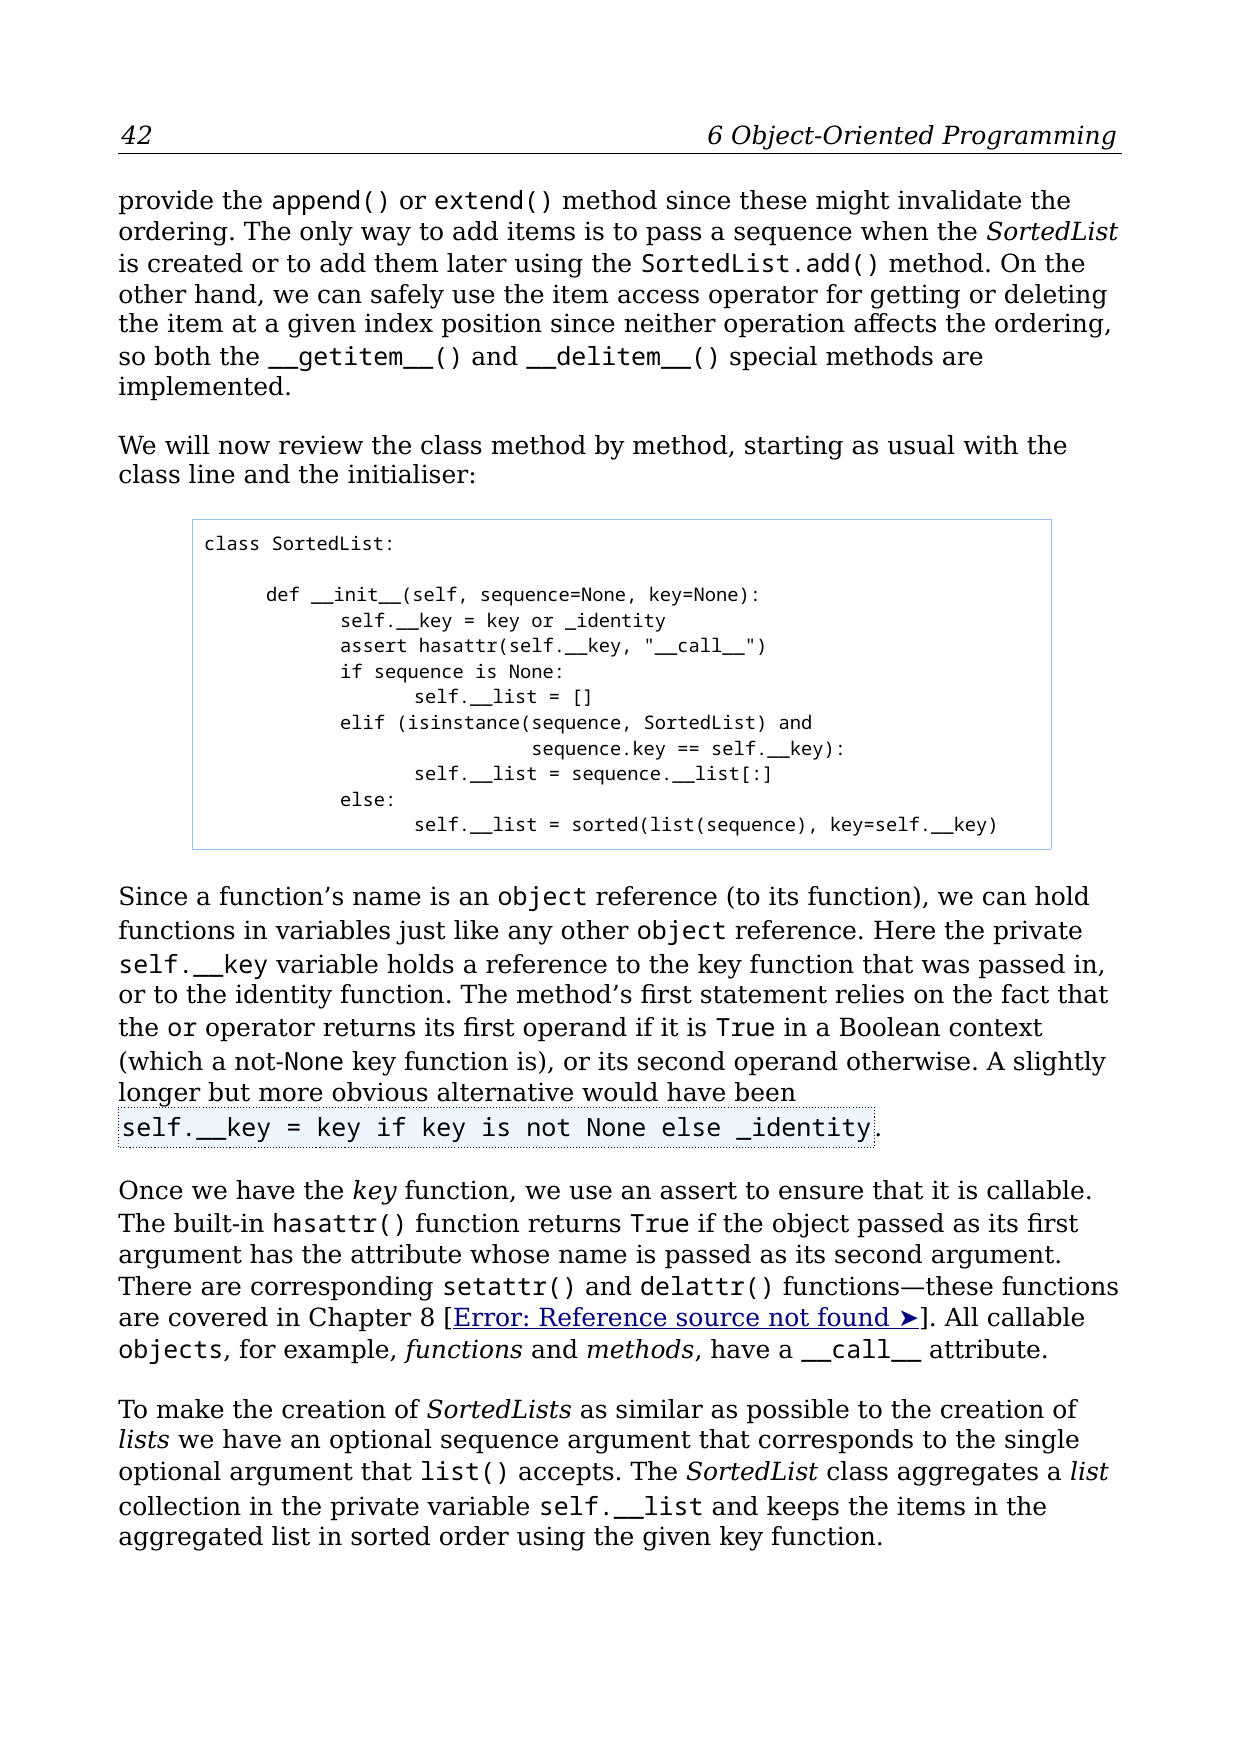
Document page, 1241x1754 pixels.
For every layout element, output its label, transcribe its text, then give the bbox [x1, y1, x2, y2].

text self.__key = key or _identity [193, 595, 1051, 621]
text self.__list = [] [193, 672, 1051, 697]
text class SortedList: [193, 520, 1051, 544]
text To make the creation of SortedLists as similar as possible to the creation of lists we have an optional sequence argument that corresponds to the single optional argument that list() accepts. The SortedList class aggregates a list collection in the private variable self.__list and keeps the items in the aggregated list in sorted order using the given key function. [118, 1396, 1122, 1551]
text sequence.key == self.__key): [193, 723, 1051, 748]
text assert hasattr(self.__key, "__call__") [193, 621, 1051, 646]
text else: [193, 774, 1051, 799]
text self.__list = sorted(list(sequence), key=self.__key) [193, 799, 1051, 849]
text Since a function’s name is an object reference (to its function), we can hold functions in variables just like any other object reference. Here the private self.__key variable holds a reference to the key function that was passed in, or to the identity function. The method’s first statement relies on the fact that the or operator returns its first operand if it is True in a Boolean context (which a not-None key function is), or its second operand otherwise. A slightly longer but more obvious alternative would have been self.__key = key if key is not None else _identity. [118, 878, 1122, 1147]
text self.__list = sequence.__list[:] [193, 748, 1051, 774]
text if sequence is None: [193, 646, 1051, 672]
text def __init__(self, sequence=None, key=None): [193, 570, 1051, 595]
text We will now review the class method by method, starting as usual with the class line and the initialiser: [118, 431, 1122, 489]
text elif (isinstance(sequence, SortedList) and [193, 697, 1051, 723]
text provide the append() or extend() method since these might invalidate the ordering. The only way to add items is to pass a sequence when the SortedList is created or to add them later using the SortedList.add() method. On the other hand, we can safely use the item access operator for getting or deleting the item at a given index position since neither operation affects the ordering, so both the __getitem__() and __delitem__() special methods are implemented. [118, 183, 1122, 402]
text Once we have the key function, we use an assert to ensure that it is callable. The built-in hasattr() function returns True if the object passed as its first argument has the attribute whose name is passed as its second argument. There are corresponding setattr() and delattr() functions—these functions are covered in Chapter 8 [Error: Reference source not found ➤]. All callable objects, for example, functions and methods, have a __call__ attribute. [118, 1177, 1122, 1366]
